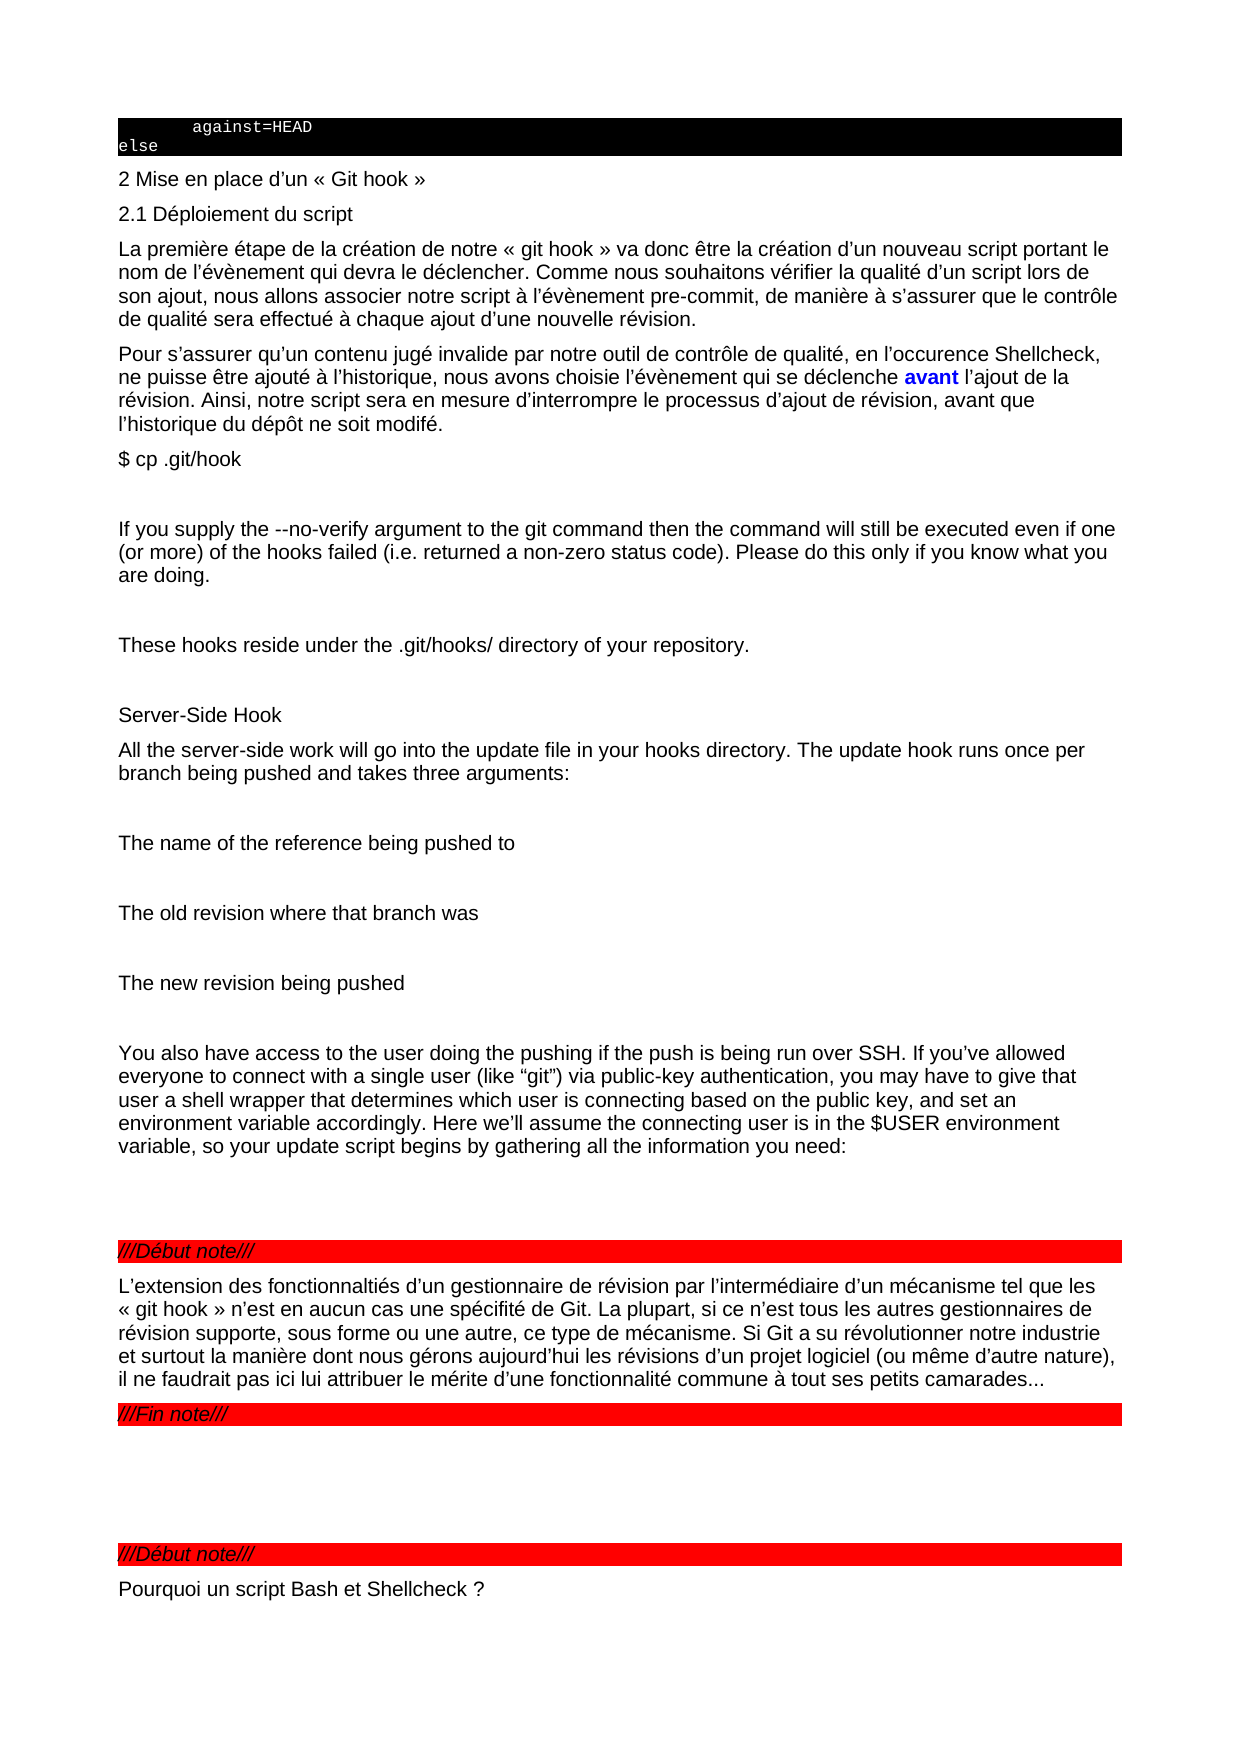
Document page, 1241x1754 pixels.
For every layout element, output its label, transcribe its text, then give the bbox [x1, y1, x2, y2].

text 2.1 Déploiement du script [118, 203, 1122, 226]
text L’extension des fonctionnaltiés d’un gestionnaire de révision par l’intermédiaire d’un mécanisme tel que les « git hook » n’est en aucun cas une spécifité de Git. La plupart, si ce n’est tous les autres gestionnaires de révision supporte, sous forme ou une autre, ce type de mécanisme. Si Git a su révolutionner notre industrie et surtout la manière dont nous gérons aujourd’hui les révisions d’un projet logiciel (ou même d’autre nature), il ne faudrait pas ici lui attribuer le mérite d’une fonctionnalité commune à tout ses petits camarades... [118, 1275, 1122, 1391]
text If you supply the --no-verify argument to the git command then the command will still be executed even if one (or more) of the hooks failed (i.e. returned a non-zero status code). Please do this only if you know what you are doing. [118, 517, 1122, 587]
text ///Fin note/// [118, 1403, 1122, 1426]
text All the server-side work will go into the update file in your hooks directory. The update hook runs once per branch being pushed and takes three arguments: [118, 739, 1122, 785]
text against=HEAD [118, 118, 1122, 137]
text Pour s’assurer qu’un contenu jugé invalide par notre outil de contrôle de qualité, en l’occurence Shellcheck, ne puisse être ajouté à l’historique, nous avons choisie l’évènement qui se déclenche avant l’ajout de la révision. Ainsi, notre script sera en mesure d’interrompre le processus d’ajout de révision, avant que l’historique du dépôt ne soit modifé. [118, 342, 1122, 435]
text 2 Mise en place d’un « Git hook » [118, 168, 1122, 191]
text The name of the reference being pushed to [118, 832, 1122, 855]
text Server-Side Hook [118, 704, 1122, 727]
text The old revision where that branch was [118, 902, 1122, 925]
text You also have access to the user doing the pushing if the push is being run over SSH. If you’ve allowed everyone to connect with a single user (like “git”) via public-key authentication, you may have to give that user a shell wrapper that determines which user is connecting based on the public key, and set an environment variable accordingly. Here we’ll assume the connecting user is in the $USER environment variable, so your update script begins by gathering all the information you need: [118, 1042, 1122, 1158]
text La première étape de la création de notre « git hook » va donc être la création d’un nouveau script portant le nom de l’évènement qui devra le déclencher. Comme nous souhaitons vérifier la qualité d’un script lors de son ajout, nous allons associer notre script à l’évènement pre-commit, de manière à s’assurer que le contrôle de qualité sera effectué à chaque ajout d’une nouvelle révision. [118, 238, 1122, 331]
text $ cp .git/hook [118, 447, 1122, 470]
text ///Début note/// [118, 1240, 1122, 1263]
text else [118, 137, 1122, 156]
text Pourquoi un script Bash et Shellcheck ? [118, 1578, 1122, 1601]
text These hooks reside under the .git/hooks/ directory of your repository. [118, 634, 1122, 657]
text ///Début note/// [118, 1543, 1122, 1566]
text The new revision being pushed [118, 972, 1122, 995]
